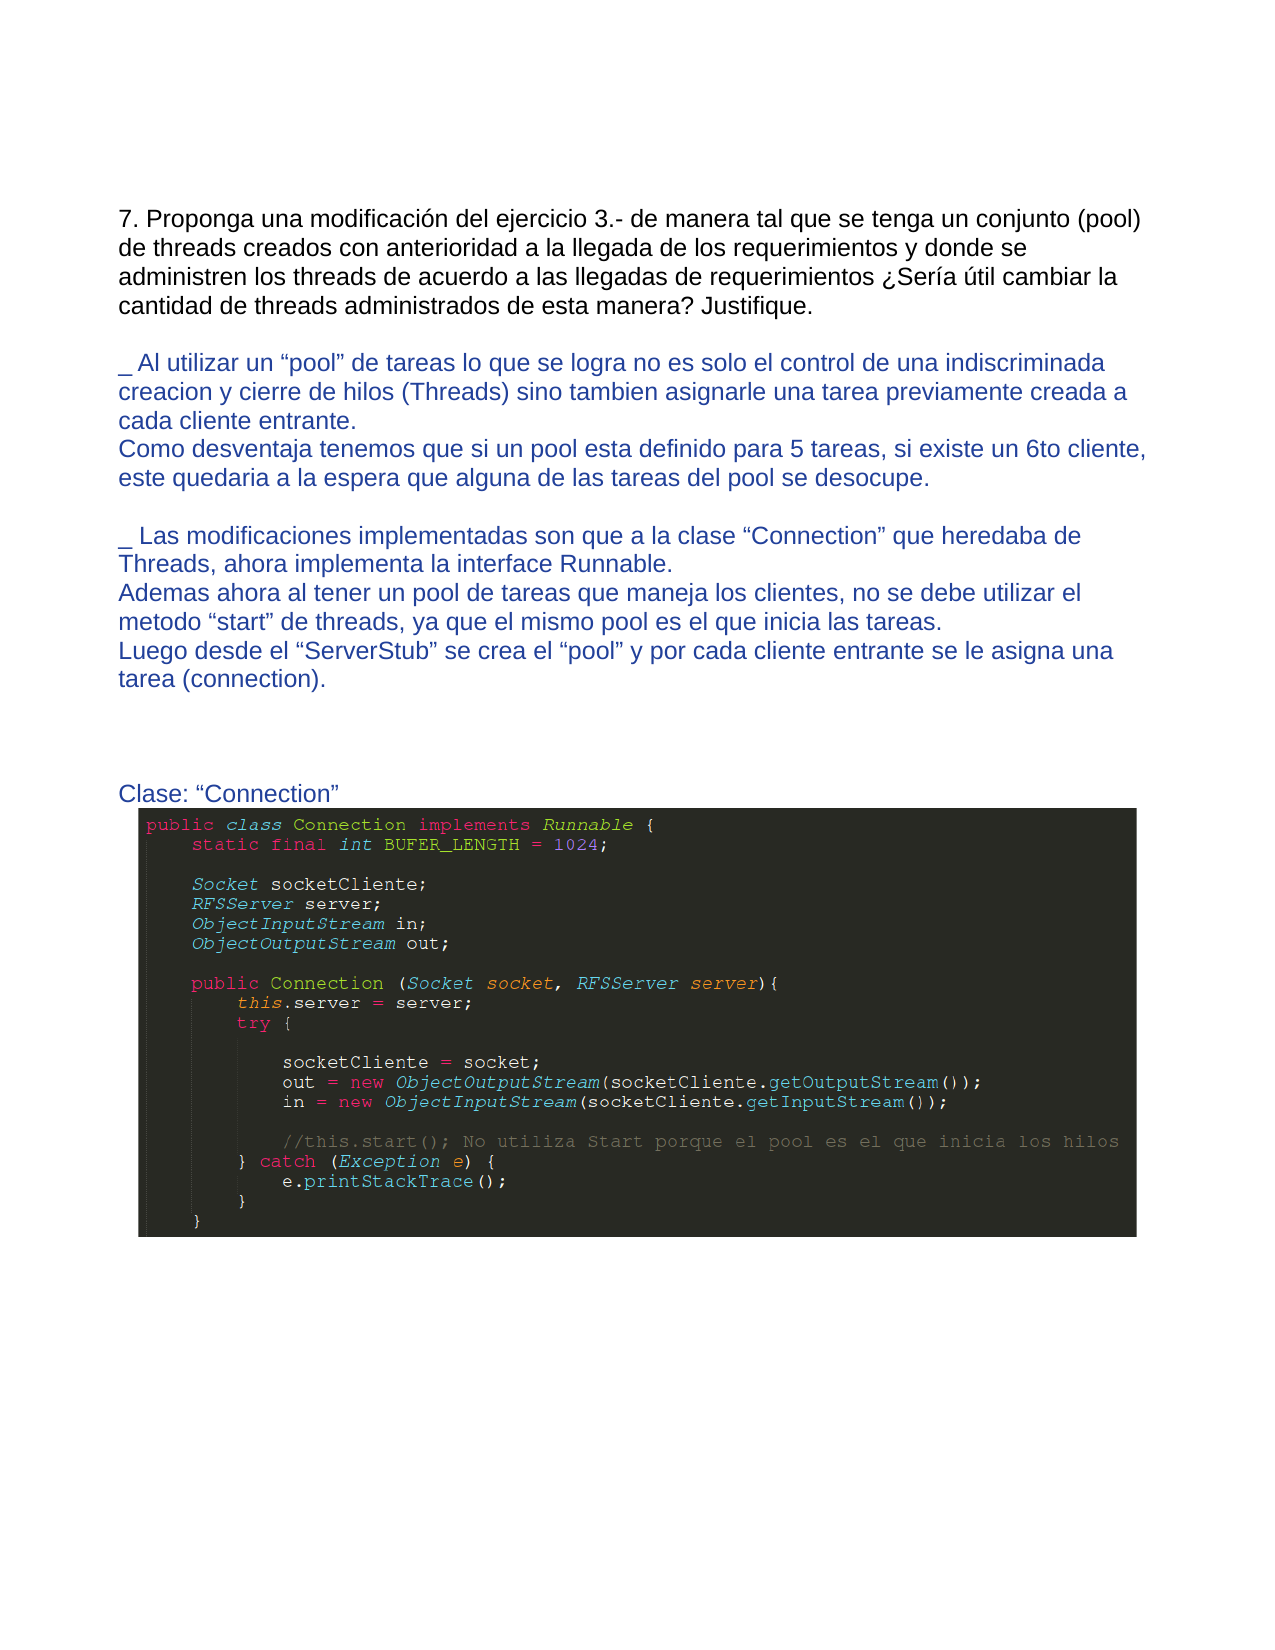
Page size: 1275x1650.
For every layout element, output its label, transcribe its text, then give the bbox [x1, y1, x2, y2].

text _ Las modificaciones implementadas son que a la clase “Connection” que heredaba de Threads, ahora implementa la interface Runnable. [118, 521, 1157, 578]
text Luego desde el “ServerStub” se crea el “pool” y por cada cliente entrante se le asigna una tarea (connection). [118, 636, 1157, 693]
text _ Al utilizar un “pool” de tareas lo que se logra no es solo el control de una indiscriminada creacion y cierre de hilos (Threads) sino tambien asignarle una tarea previamente creada a cada cliente entrante. [118, 348, 1157, 434]
text Clase: “Connection” [118, 779, 1157, 808]
text Como desventaja tenemos que si un pool esta definido para 5 tareas, si existe un 6to cliente, este quedaria a la espera que alguna de las tareas del pool se desocupe. [118, 434, 1157, 492]
text 7. Proponga una modificación del ejercicio 3.- de manera tal que se tenga un conjunto (pool) de threads creados con anterioridad a la llegada de los requerimientos y donde se administren los threads de acuerdo a las llegadas de requerimientos ¿Sería útil cambiar la cantidad de threads administrados de esta manera? Justifique. [118, 204, 1157, 319]
text Ademas ahora al tener un pool de tareas que maneja los clientes, no se debe utilizar el metodo “start” de threads, ya que el mismo pool es el que inicia las tareas. [118, 578, 1157, 636]
picture [138, 808, 1137, 1237]
